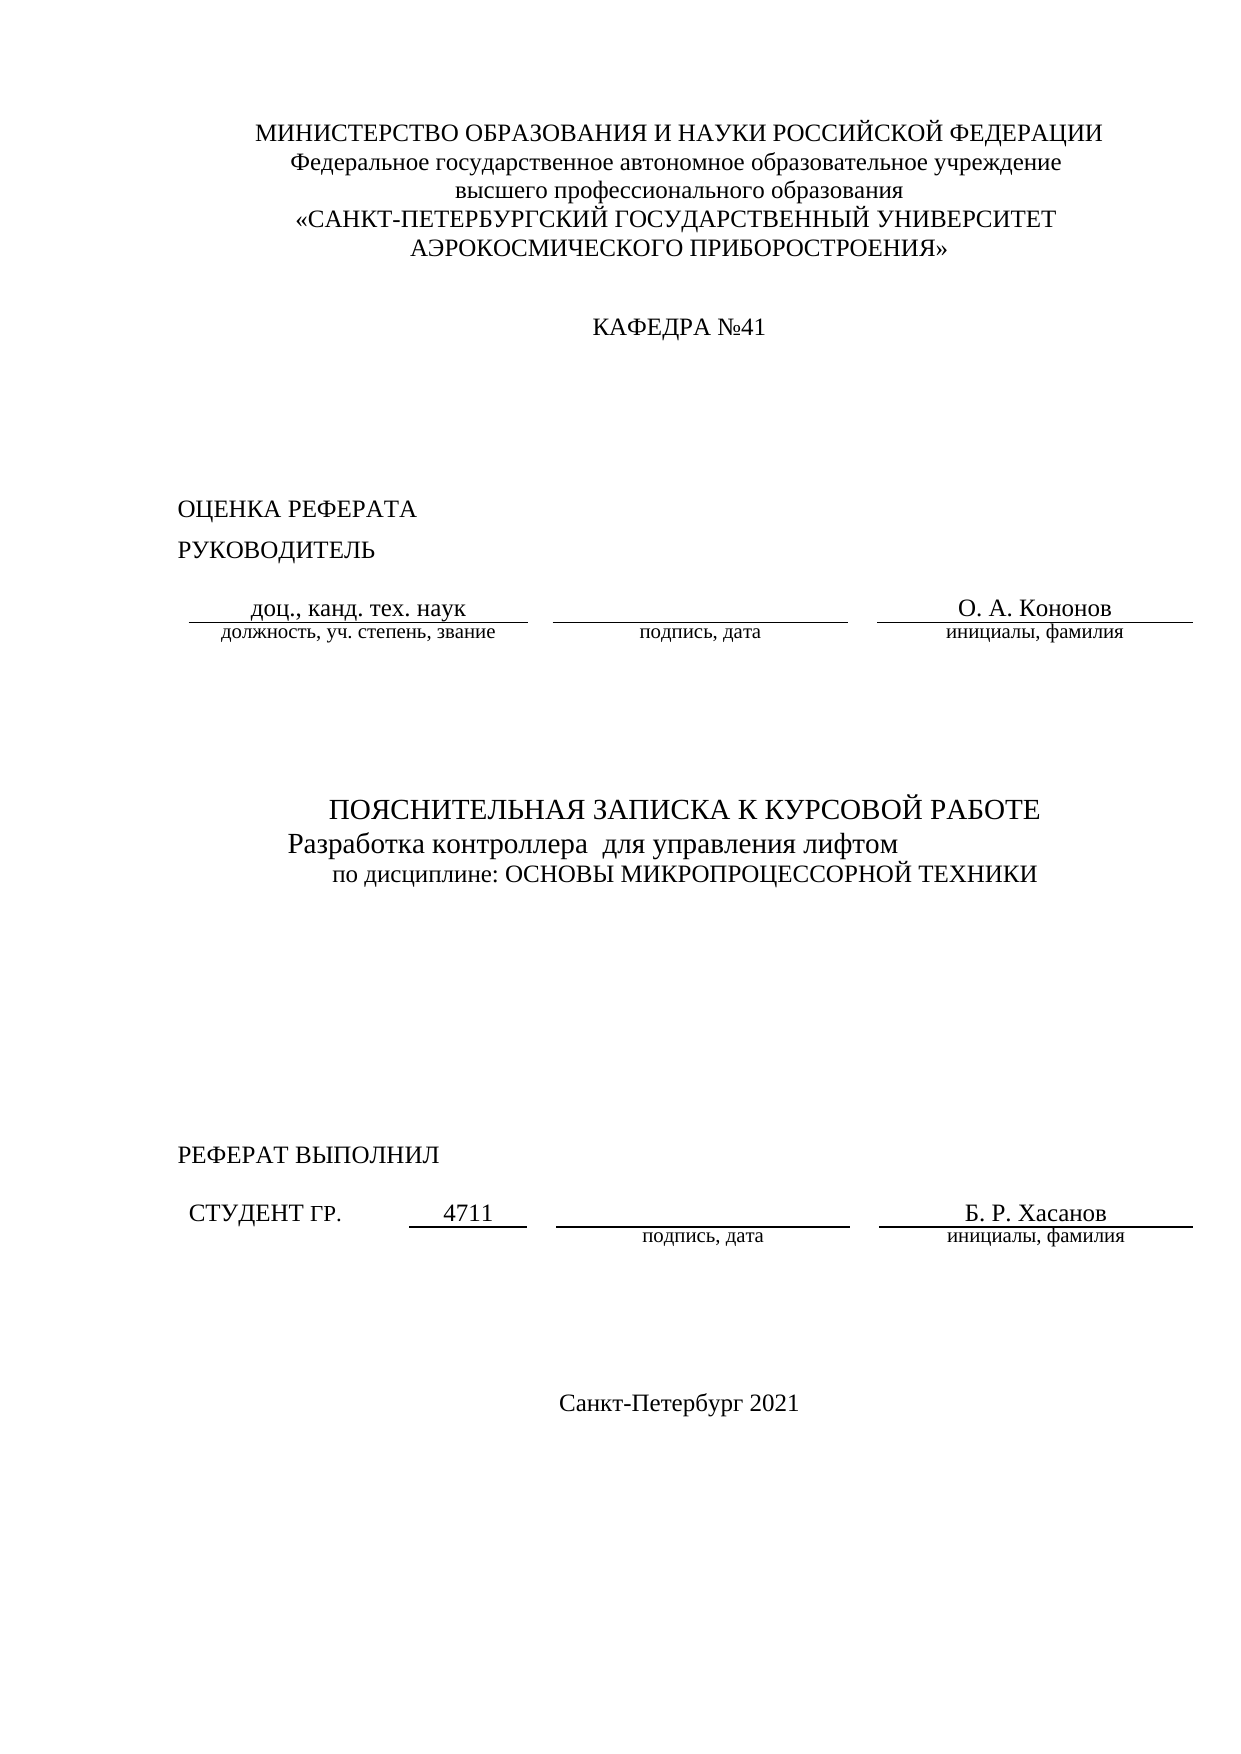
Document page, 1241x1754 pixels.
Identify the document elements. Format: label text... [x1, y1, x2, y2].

table_cell подпись, дата [556, 1228, 849, 1246]
table_header [527, 1183, 556, 1226]
table_cell [189, 947, 1181, 990]
table_header [528, 579, 553, 622]
table_cell [189, 888, 1181, 947]
table_header Б. Р. Хасанов [879, 1183, 1192, 1226]
table_cell подпись, дата [553, 623, 848, 642]
title МИНИСТЕРСТВО ОБРАЗОВАНИЯ И НАУКИ РОССИЙСКОЙ ФЕДЕРАЦИИ [177, 118, 1181, 147]
table_header СТУДЕНТ ГР. [189, 1183, 409, 1226]
table_cell инициалы, фамилия [879, 1228, 1052, 1246]
table_header доц., канд. тех. наук [189, 579, 528, 622]
table_cell [528, 622, 553, 642]
table_header [850, 1183, 879, 1226]
table_cell инициалы, фамилия [877, 623, 1192, 642]
text Федеральное государственное автономное образовательное учреждение высшего профессионального образования [177, 147, 1181, 204]
table_cell Разработка контроллера для управления лифтом [189, 826, 1181, 859]
table_header [848, 579, 877, 622]
text КАФЕДРА №41 [177, 312, 1181, 341]
table_cell [848, 622, 877, 642]
text Санкт-Петербург 2021 [177, 1388, 1181, 1417]
text ОЦЕНКА РЕФЕРАТА [177, 466, 1181, 523]
table_cell [850, 1226, 879, 1246]
text РЕФЕРАТ ВЫПОЛНИЛ [177, 1140, 1181, 1169]
table_cell по дисциплине: ОСНОВЫ МИКРОПРОЦЕССОРНОЙ ТЕХНИКИ [189, 859, 1181, 888]
table_cell должность, уч. степень, звание [189, 623, 528, 642]
table_cell [527, 1226, 556, 1246]
table_header [556, 1183, 849, 1226]
table_header [553, 579, 848, 622]
table_cell инициалы, фамилия [1054, 1228, 1192, 1246]
table_header ПОЯСНИТЕЛЬНАЯ ЗАПИСКА К КУРСОВОЙ РАБОТЕ [189, 692, 1181, 826]
text «САНКТ-ПЕТЕРБУРГСКИЙ ГОСУДАРСТВЕННЫЙ УНИВЕРСИТЕТ АЭРОКОСМИЧЕСКОГО ПРИБОРОСТРОЕНИЯ» [177, 204, 1181, 262]
table_header О. А. Кононов [877, 579, 1192, 622]
table_cell [409, 1228, 527, 1246]
table_header 4711 [409, 1183, 527, 1226]
text РУКОВОДИТЕЛЬ [177, 536, 1181, 564]
table_cell [189, 1226, 409, 1246]
